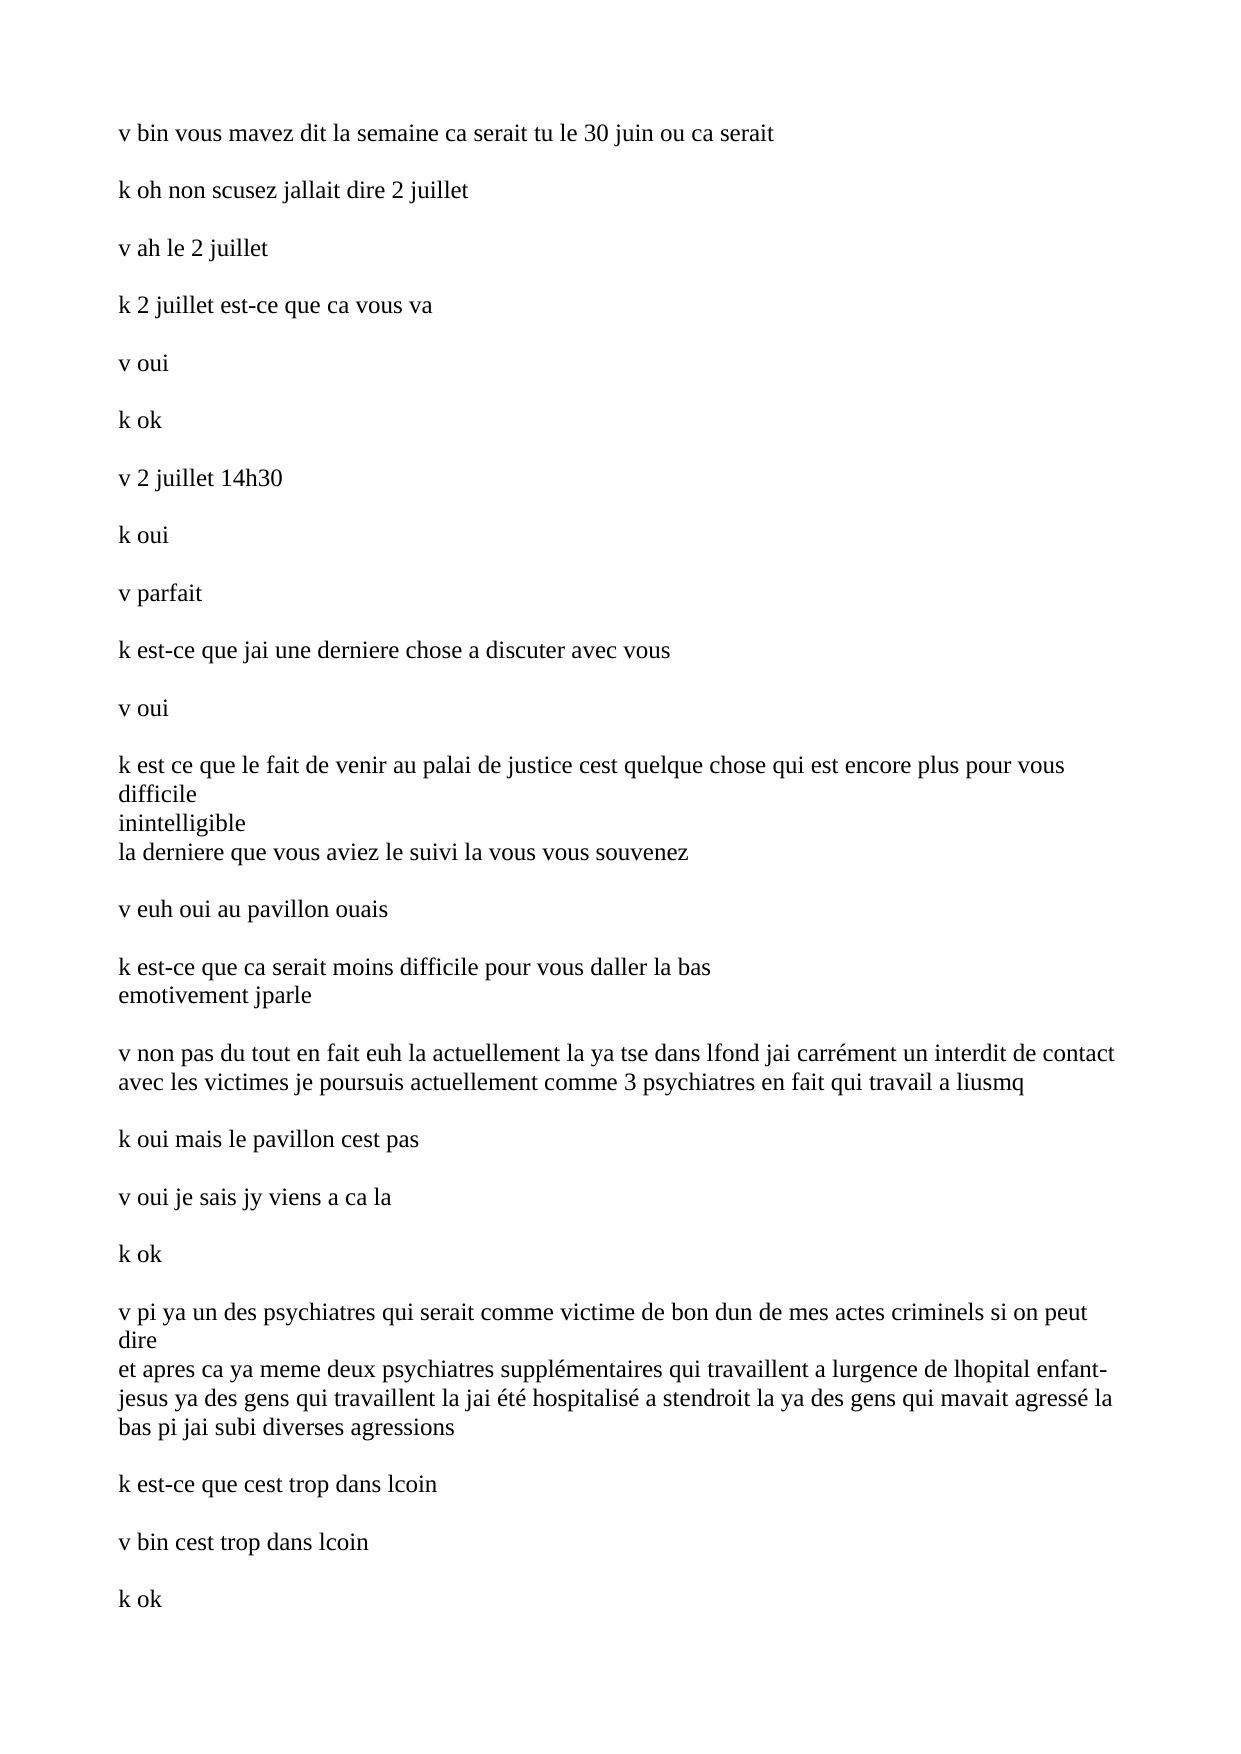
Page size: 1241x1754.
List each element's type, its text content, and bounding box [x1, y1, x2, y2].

text k 2 juillet est-ce que ca vous va [118, 291, 1122, 319]
text k est-ce que cest trop dans lcoin [118, 1469, 1122, 1498]
text v non pas du tout en fait euh la actuellement la ya tse dans lfond jai carrément un interdit de contact avec les victimes je poursuis actuellement comme 3 psychiatres en fait qui travail a liusmq [118, 1038, 1122, 1096]
text v euh oui au pavillon ouais [118, 894, 1122, 923]
text v 2 juillet 14h30 [118, 463, 1122, 492]
text k oui mais le pavillon cest pas [118, 1124, 1122, 1153]
text k oh non scusez jallait dire 2 juillet [118, 176, 1122, 204]
text k ok [118, 1584, 1122, 1613]
text v oui [118, 348, 1122, 377]
text v bin cest trop dans lcoin [118, 1527, 1122, 1556]
text v ah le 2 juillet [118, 233, 1122, 262]
text v oui je sais jy viens a ca la [118, 1182, 1122, 1211]
text inintelligible [118, 808, 1122, 837]
text v pi ya un des psychiatres qui serait comme victime de bon dun de mes actes criminels si on peut dire [118, 1297, 1122, 1354]
text emotivement jparle [118, 981, 1122, 1009]
text k est-ce que ca serait moins difficile pour vous daller la bas [118, 952, 1122, 981]
text k est-ce que jai une derniere chose a discuter avec vous [118, 636, 1122, 664]
text v parfait [118, 578, 1122, 607]
text k est ce que le fait de venir au palai de justice cest quelque chose qui est encore plus pour vous difficile [118, 751, 1122, 808]
text v oui [118, 693, 1122, 722]
text et apres ca ya meme deux psychiatres supplémentaires qui travaillent a lurgence de lhopital enfant-jesus ya des gens qui travaillent la jai été hospitalisé a stendroit la ya des gens qui mavait agressé la bas pi jai subi diverses agressions [118, 1354, 1122, 1441]
text k oui [118, 521, 1122, 549]
text v bin vous mavez dit la semaine ca serait tu le 30 juin ou ca serait [118, 118, 1122, 147]
text la derniere que vous aviez le suivi la vous vous souvenez [118, 837, 1122, 866]
text k ok [118, 406, 1122, 434]
text k ok [118, 1239, 1122, 1268]
